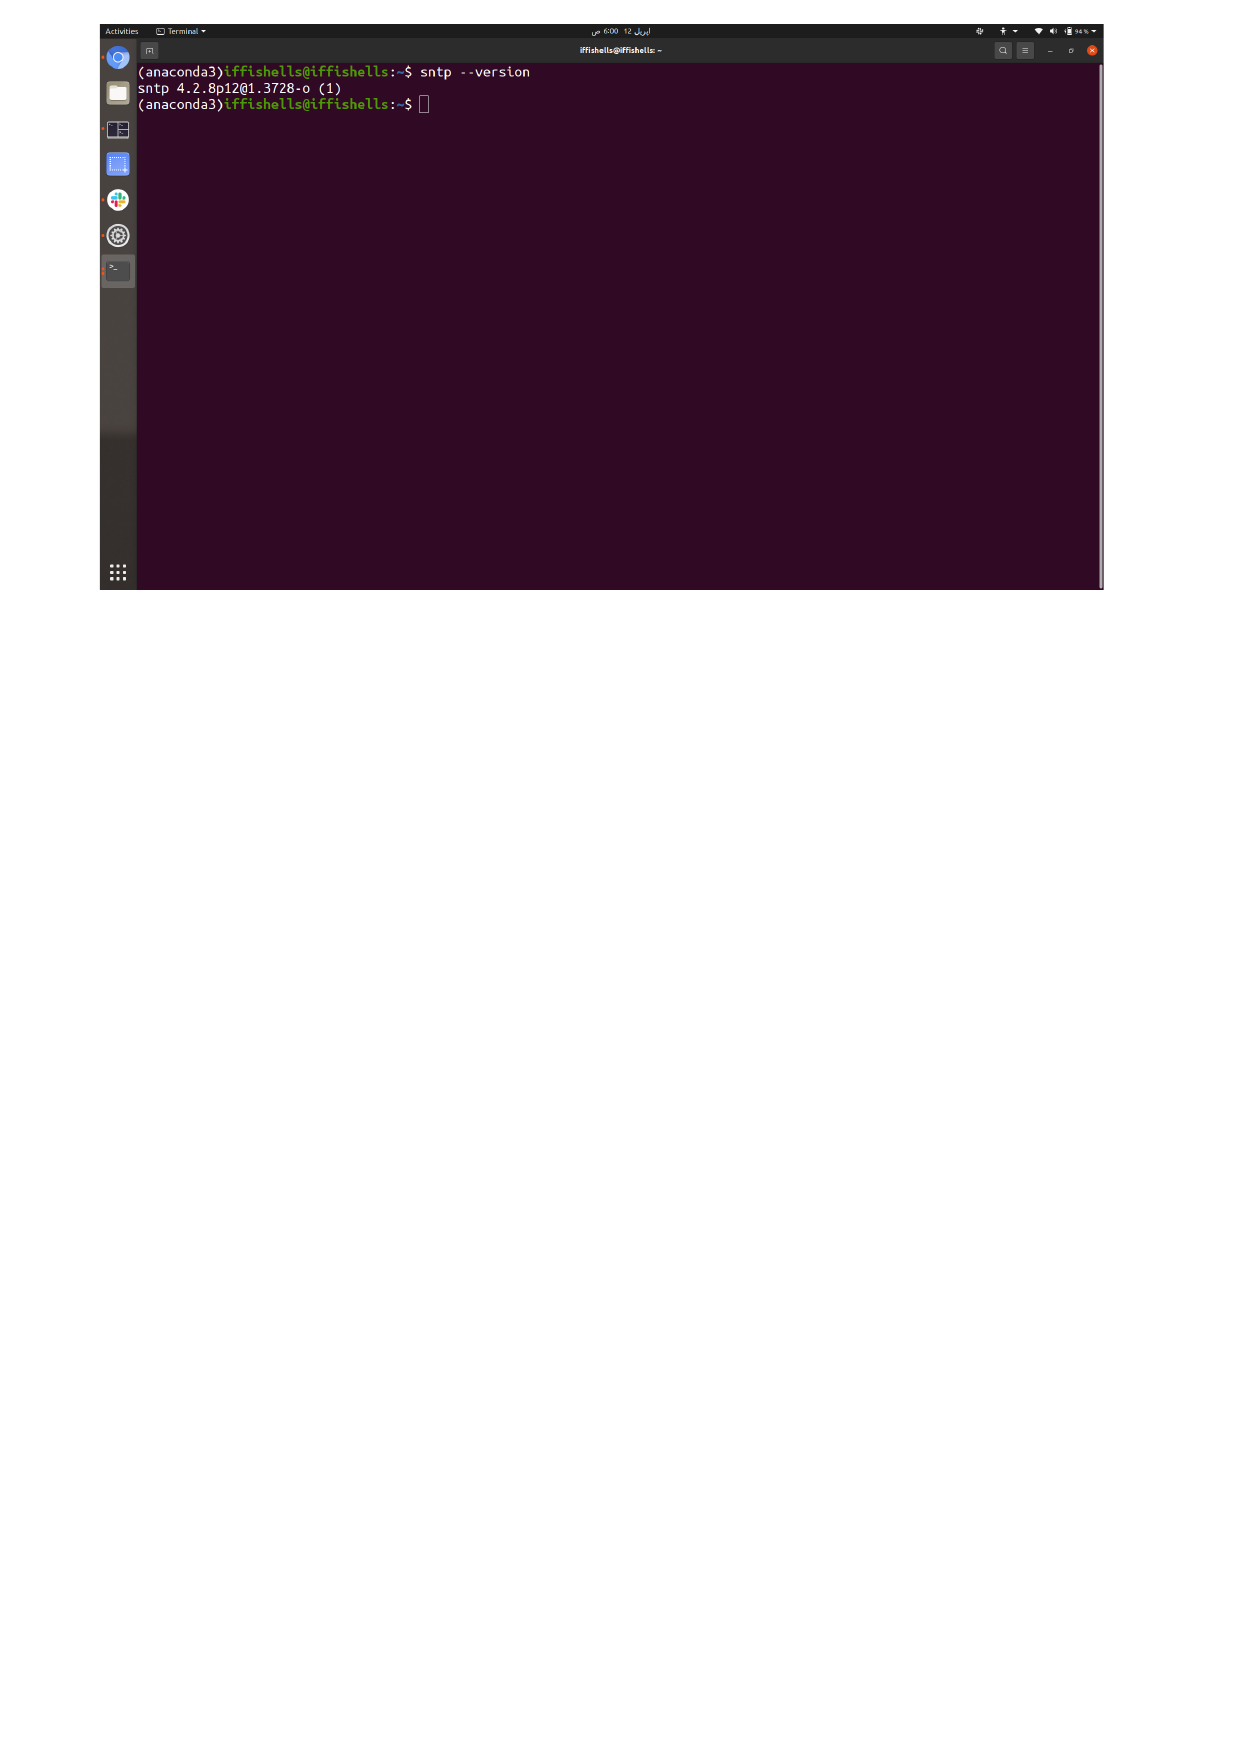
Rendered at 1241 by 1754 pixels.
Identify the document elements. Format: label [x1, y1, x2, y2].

picture [99, 24, 1104, 590]
